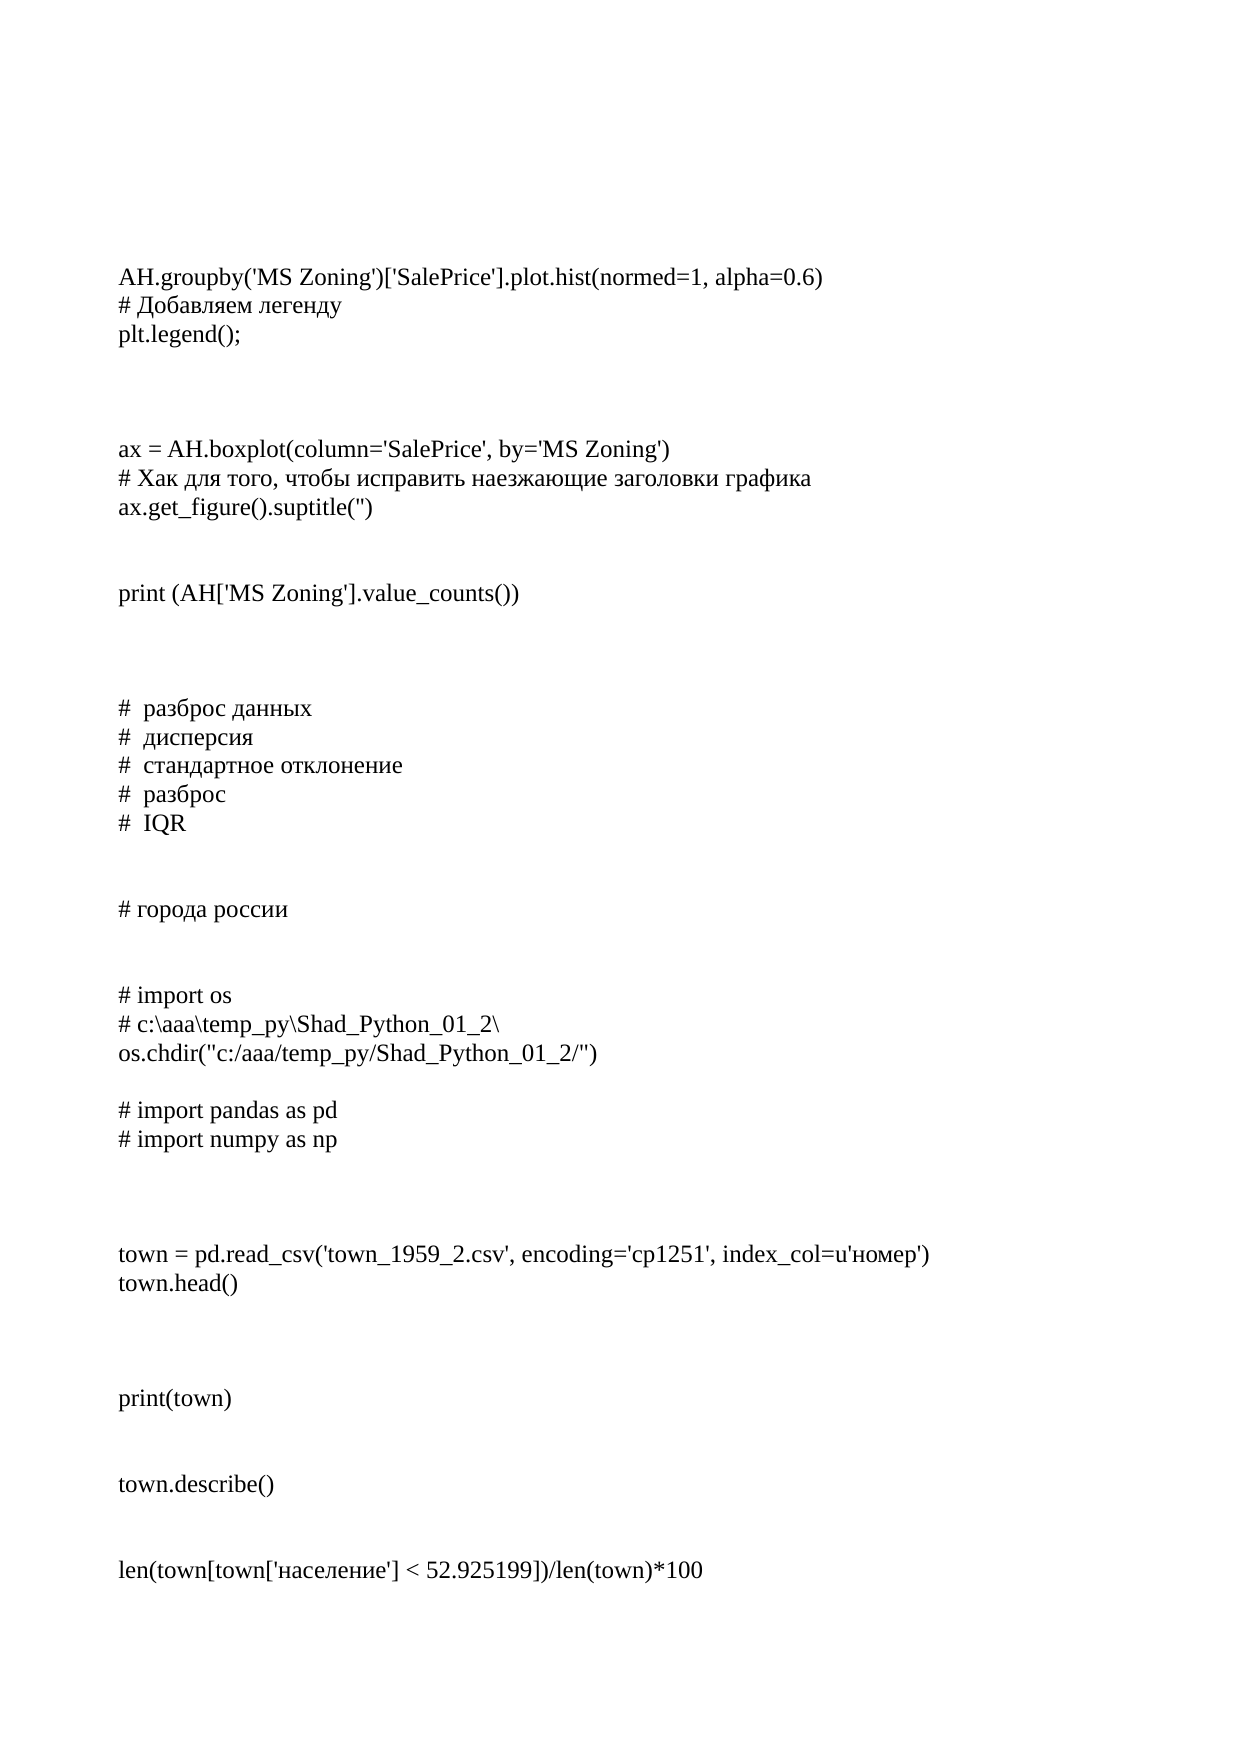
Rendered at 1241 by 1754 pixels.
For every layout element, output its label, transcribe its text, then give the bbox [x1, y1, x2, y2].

text town.describe() [118, 1469, 1122, 1498]
text print(town) [118, 1383, 1122, 1412]
text os.chdir("c:/aaa/temp_py/Shad_Python_01_2/") [118, 1038, 1122, 1067]
text town.head() [118, 1268, 1122, 1297]
text plt.legend(); [118, 319, 1122, 348]
text # города россии [118, 894, 1122, 923]
text # разброс данных [118, 693, 1122, 722]
text # дисперсия [118, 722, 1122, 751]
text len(town[town['население'] < 52.925199])/len(town)*100 [118, 1556, 1122, 1584]
text # import pandas as pd [118, 1096, 1122, 1124]
text town = pd.read_csv('town_1959_2.csv', encoding='cp1251', index_col=u'номер') [118, 1239, 1122, 1268]
text # import numpy as np [118, 1124, 1122, 1153]
text # Добавляем легенду [118, 291, 1122, 319]
text AH.groupby('MS Zoning')['SalePrice'].plot.hist(normed=1, alpha=0.6) [118, 262, 1122, 291]
text # разброс [118, 779, 1122, 808]
text # c:\aaa\temp_py\Shad_Python_01_2\ [118, 1009, 1122, 1038]
text print (AH['MS Zoning'].value_counts()) [118, 578, 1122, 607]
text # IQR [118, 808, 1122, 837]
text # Хак для того, чтобы исправить наезжающие заголовки графика [118, 463, 1122, 492]
text ax.get_figure().suptitle('') [118, 492, 1122, 521]
text # стандартное отклонение [118, 751, 1122, 779]
text # import os [118, 981, 1122, 1009]
text ax = AH.boxplot(column='SalePrice', by='MS Zoning') [118, 434, 1122, 463]
